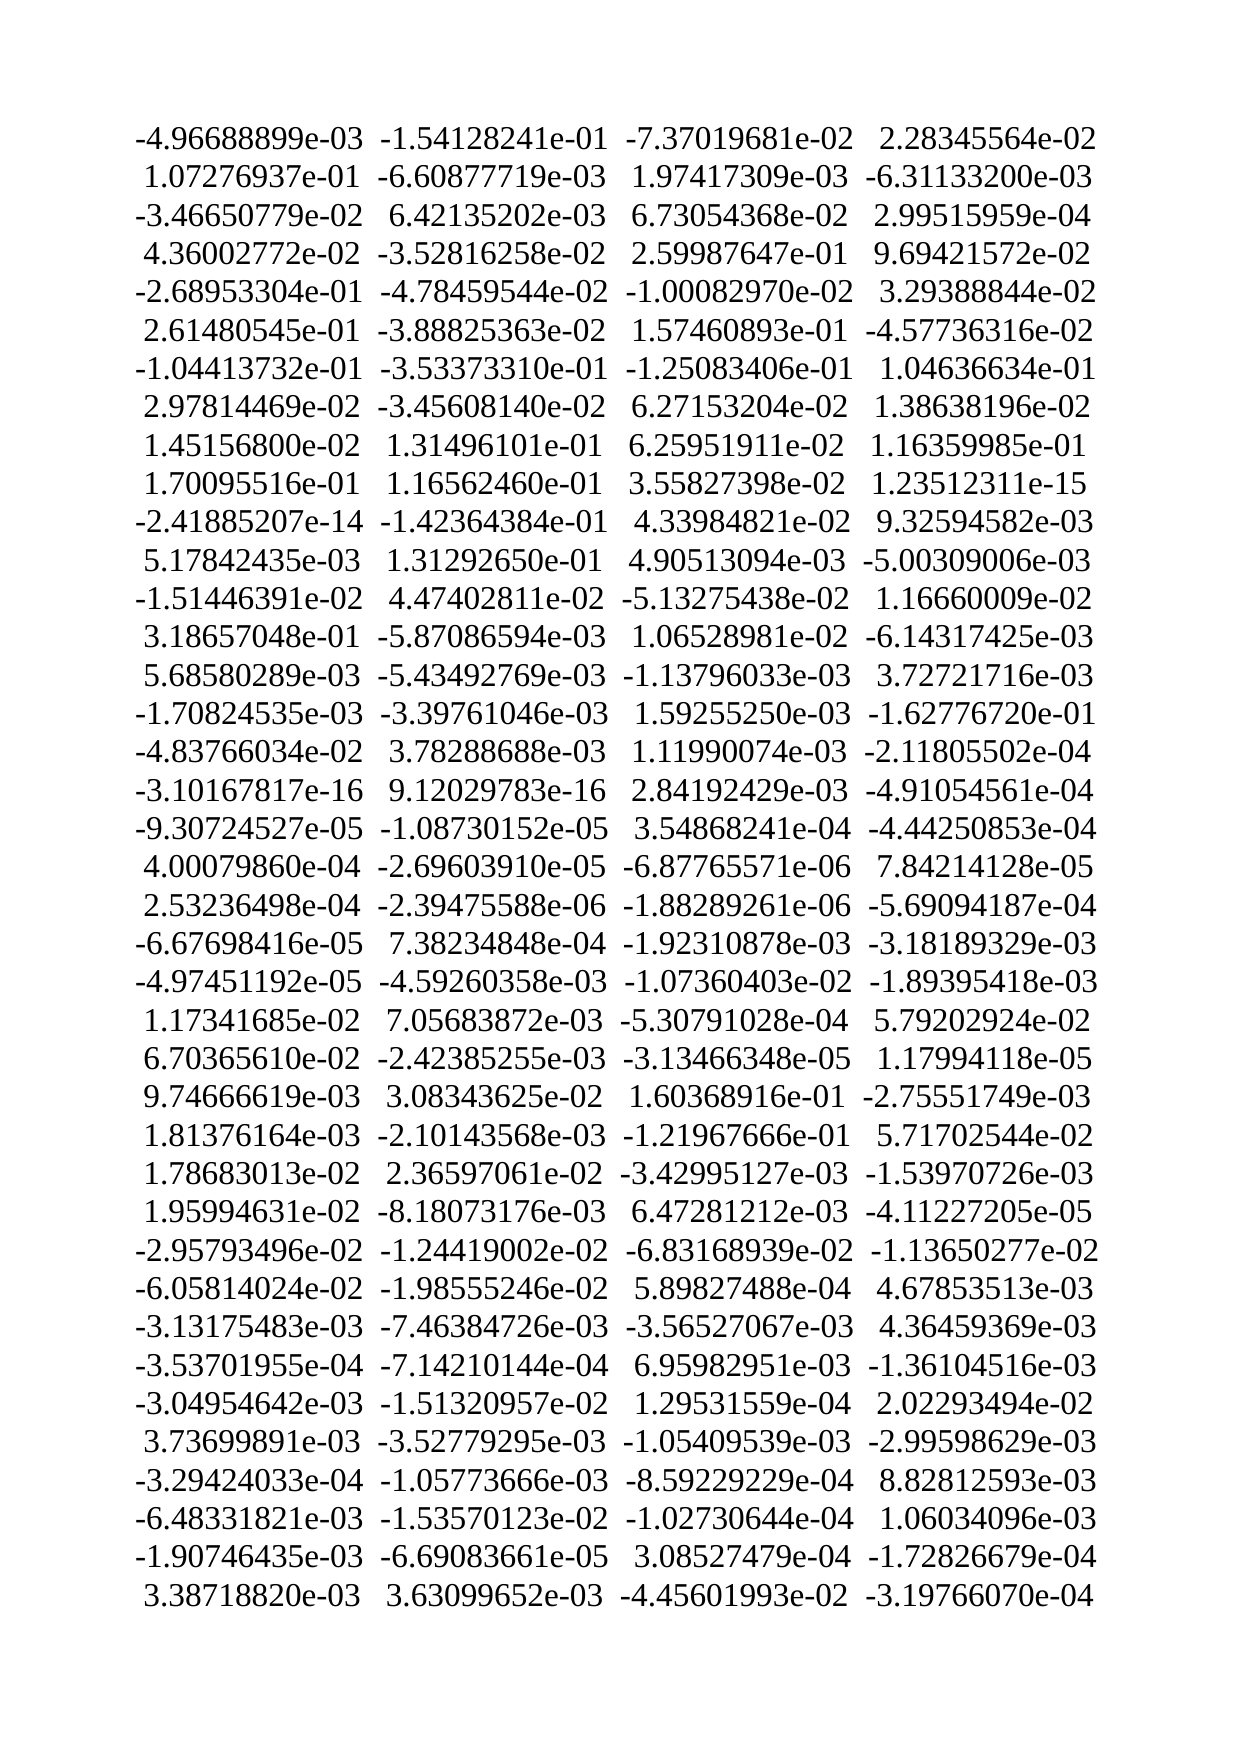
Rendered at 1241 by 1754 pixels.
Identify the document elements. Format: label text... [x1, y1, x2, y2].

text 1.45156800e-02 1.31496101e-01 6.25951911e-02 1.16359985e-01 [118, 425, 1122, 463]
text 3.38718820e-03 3.63099652e-03 -4.45601993e-02 -3.19766070e-04 [118, 1575, 1122, 1613]
text 2.61480545e-01 -3.88825363e-02 1.57460893e-01 -4.57736316e-02 [118, 310, 1122, 348]
text -2.68953304e-01 -4.78459544e-02 -1.00082970e-02 3.29388844e-02 [118, 271, 1122, 310]
text -4.83766034e-02 3.78288688e-03 1.11990074e-03 -2.11805502e-04 [118, 731, 1122, 770]
text -4.96688899e-03 -1.54128241e-01 -7.37019681e-02 2.28345564e-02 [118, 118, 1122, 156]
text 1.17341685e-02 7.05683872e-03 -5.30791028e-04 5.79202924e-02 [118, 1000, 1122, 1038]
text -2.95793496e-02 -1.24419002e-02 -6.83168939e-02 -1.13650277e-02 [118, 1230, 1122, 1268]
text 5.17842435e-03 1.31292650e-01 4.90513094e-03 -5.00309006e-03 [118, 540, 1122, 578]
text -3.10167817e-16 9.12029783e-16 2.84192429e-03 -4.91054561e-04 [118, 770, 1122, 808]
text 9.74666619e-03 3.08343625e-02 1.60368916e-01 -2.75551749e-03 [118, 1076, 1122, 1115]
text 1.78683013e-02 2.36597061e-02 -3.42995127e-03 -1.53970726e-03 [118, 1153, 1122, 1191]
text 4.00079860e-04 -2.69603910e-05 -6.87765571e-06 7.84214128e-05 [118, 846, 1122, 885]
text -2.41885207e-14 -1.42364384e-01 4.33984821e-02 9.32594582e-03 [118, 501, 1122, 540]
text 2.53236498e-04 -2.39475588e-06 -1.88289261e-06 -5.69094187e-04 [118, 885, 1122, 923]
text -3.29424033e-04 -1.05773666e-03 -8.59229229e-04 8.82812593e-03 [118, 1460, 1122, 1498]
text 1.81376164e-03 -2.10143568e-03 -1.21967666e-01 5.71702544e-02 [118, 1115, 1122, 1153]
text -9.30724527e-05 -1.08730152e-05 3.54868241e-04 -4.44250853e-04 [118, 808, 1122, 846]
text -1.04413732e-01 -3.53373310e-01 -1.25083406e-01 1.04636634e-01 [118, 348, 1122, 386]
text -3.13175483e-03 -7.46384726e-03 -3.56527067e-03 4.36459369e-03 [118, 1306, 1122, 1345]
text 4.36002772e-02 -3.52816258e-02 2.59987647e-01 9.69421572e-02 [118, 233, 1122, 271]
text 6.70365610e-02 -2.42385255e-03 -3.13466348e-05 1.17994118e-05 [118, 1038, 1122, 1076]
text 1.70095516e-01 1.16562460e-01 3.55827398e-02 1.23512311e-15 [118, 463, 1122, 501]
text 3.18657048e-01 -5.87086594e-03 1.06528981e-02 -6.14317425e-03 [118, 616, 1122, 655]
text -1.70824535e-03 -3.39761046e-03 1.59255250e-03 -1.62776720e-01 [118, 693, 1122, 731]
text -6.48331821e-03 -1.53570123e-02 -1.02730644e-04 1.06034096e-03 [118, 1498, 1122, 1536]
text -4.97451192e-05 -4.59260358e-03 -1.07360403e-02 -1.89395418e-03 [118, 961, 1122, 1000]
text 1.07276937e-01 -6.60877719e-03 1.97417309e-03 -6.31133200e-03 [118, 156, 1122, 195]
text -3.46650779e-02 6.42135202e-03 6.73054368e-02 2.99515959e-04 [118, 195, 1122, 233]
text 3.73699891e-03 -3.52779295e-03 -1.05409539e-03 -2.99598629e-03 [118, 1421, 1122, 1460]
text 1.95994631e-02 -8.18073176e-03 6.47281212e-03 -4.11227205e-05 [118, 1191, 1122, 1230]
text 2.97814469e-02 -3.45608140e-02 6.27153204e-02 1.38638196e-02 [118, 386, 1122, 425]
text -6.05814024e-02 -1.98555246e-02 5.89827488e-04 4.67853513e-03 [118, 1268, 1122, 1306]
text -1.90746435e-03 -6.69083661e-05 3.08527479e-04 -1.72826679e-04 [118, 1536, 1122, 1575]
text -1.51446391e-02 4.47402811e-02 -5.13275438e-02 1.16660009e-02 [118, 578, 1122, 616]
text -6.67698416e-05 7.38234848e-04 -1.92310878e-03 -3.18189329e-03 [118, 923, 1122, 961]
text 5.68580289e-03 -5.43492769e-03 -1.13796033e-03 3.72721716e-03 [118, 655, 1122, 693]
text -3.53701955e-04 -7.14210144e-04 6.95982951e-03 -1.36104516e-03 [118, 1345, 1122, 1383]
text -3.04954642e-03 -1.51320957e-02 1.29531559e-04 2.02293494e-02 [118, 1383, 1122, 1421]
